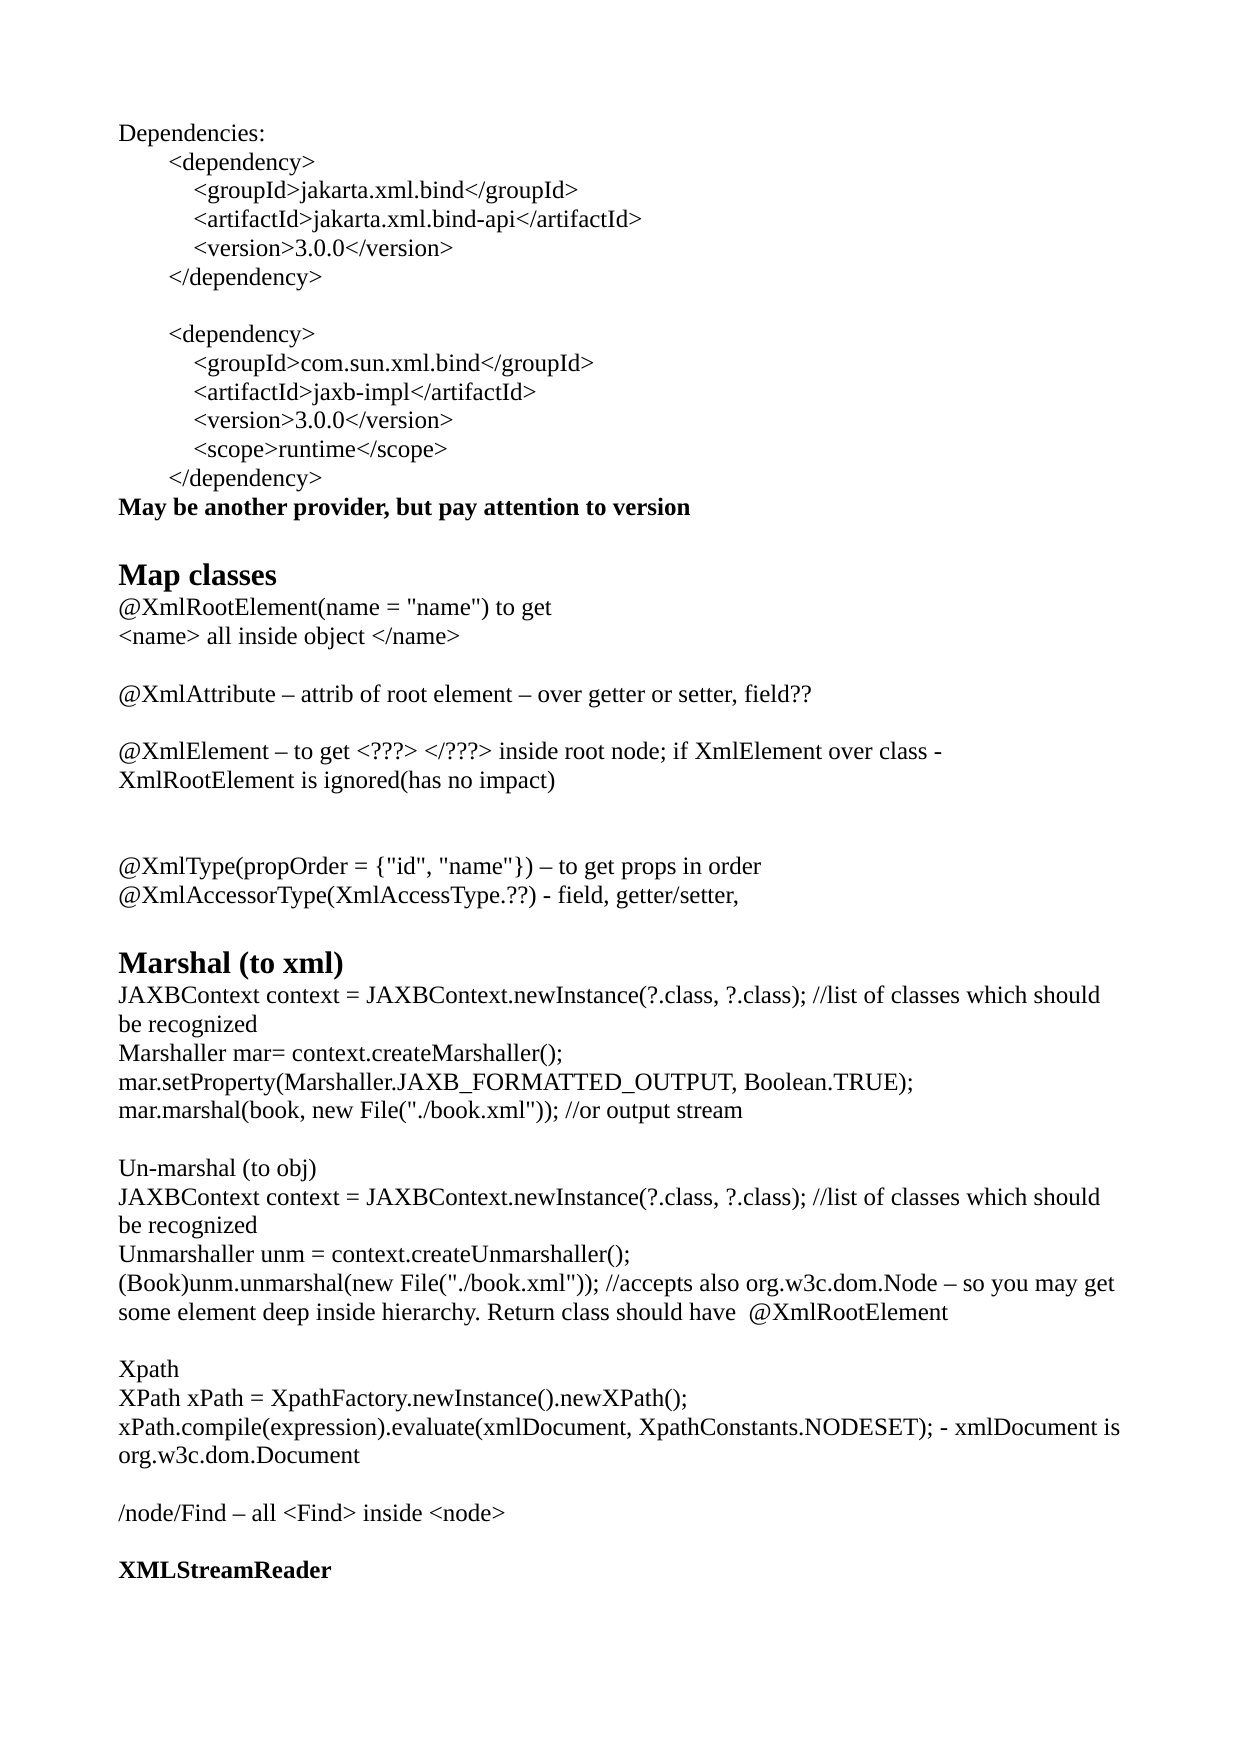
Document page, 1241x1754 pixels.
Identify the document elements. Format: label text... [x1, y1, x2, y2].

text Marshaller mar= context.createMarshaller(); [118, 1038, 1122, 1067]
text Un-marshal (to obj) [118, 1153, 1122, 1182]
text @XmlAttribute – attrib of root element – over getter or setter, field?? [118, 679, 1122, 707]
text Map classes [118, 557, 1122, 592]
text <dependency> [118, 147, 1122, 176]
text JAXBContext context = JAXBContext.newInstance(?.class, ?.class); //list of classes which should be recognized [118, 1182, 1122, 1239]
text Marshal (to xml) [118, 945, 1122, 981]
text JAXBContext context = JAXBContext.newInstance(?.class, ?.class); //list of classes which should be recognized [118, 981, 1122, 1038]
text mar.setProperty(Marshaller.JAXB_FORMATTED_OUTPUT, Boolean.TRUE); [118, 1067, 1122, 1096]
text @XmlRootElement(name = "name") to get [118, 592, 1122, 621]
text <artifactId>jaxb-impl</artifactId> [118, 377, 1122, 406]
text @XmlType(propOrder = {"id", "name"}) – to get props in order [118, 851, 1122, 880]
text <version>3.0.0</version> [118, 406, 1122, 434]
text @XmlElement – to get <???> </???> inside root node; if XmlElement over class - XmlRootElement is ignored(has no impact) [118, 736, 1122, 794]
text Unmarshaller unm = context.createUnmarshaller(); [118, 1239, 1122, 1268]
text Dependencies: [118, 118, 1122, 147]
text <groupId>com.sun.xml.bind</groupId> [118, 348, 1122, 377]
text <groupId>jakarta.xml.bind</groupId> [118, 176, 1122, 204]
text <dependency> [118, 319, 1122, 348]
text May be another provider, but pay attention to version [118, 492, 1122, 521]
text <name> all inside object </name> [118, 621, 1122, 650]
text (Book)unm.unmarshal(new File("./book.xml")); //accepts also org.w3c.dom.Node – so you may get some element deep inside hierarchy. Return class should have @XmlRootElement [118, 1268, 1122, 1326]
text xPath.compile(expression).evaluate(xmlDocument, XpathConstants.NODESET); - xmlDocument is org.w3c.dom.Document [118, 1412, 1122, 1469]
text mar.marshal(book, new File("./book.xml")); //or output stream [118, 1096, 1122, 1124]
text /node/Find – all <Find> inside <node> [118, 1498, 1122, 1527]
text @XmlAccessorType(XmlAccessType.??) - field, getter/setter, [118, 880, 1122, 909]
text XPath xPath = XpathFactory.newInstance().newXPath(); [118, 1383, 1122, 1412]
text XMLStreamReader [118, 1556, 1122, 1584]
text <version>3.0.0</version> [118, 233, 1122, 262]
text </dependency> [118, 463, 1122, 492]
text Xpath [118, 1354, 1122, 1383]
text <artifactId>jakarta.xml.bind-api</artifactId> [118, 204, 1122, 233]
text </dependency> [118, 262, 1122, 291]
text <scope>runtime</scope> [118, 434, 1122, 463]
